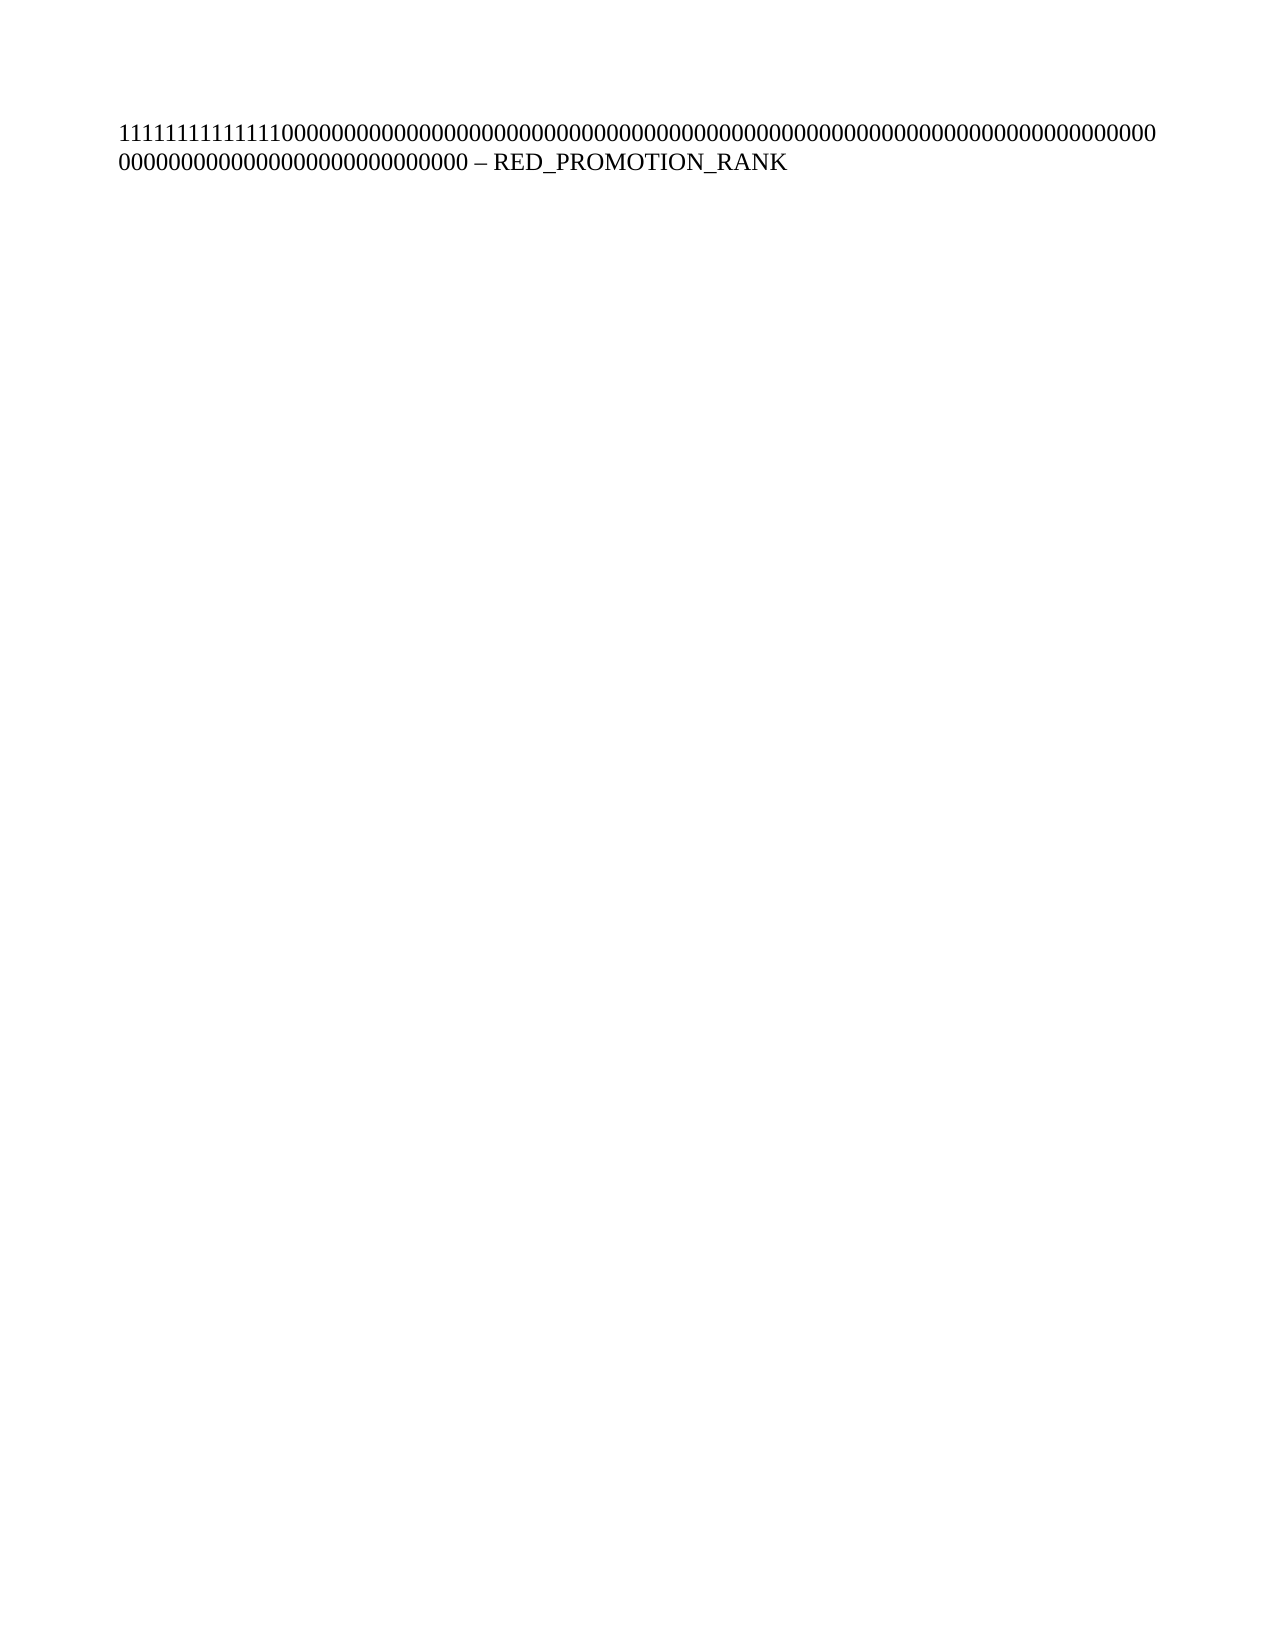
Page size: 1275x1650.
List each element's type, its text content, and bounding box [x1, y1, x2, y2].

text 1111111111111100000000000000000000000000000000000000000000000000000000000000000000000000000000000000000000000000 – RED_PROMOTION_RANK [118, 118, 1157, 176]
